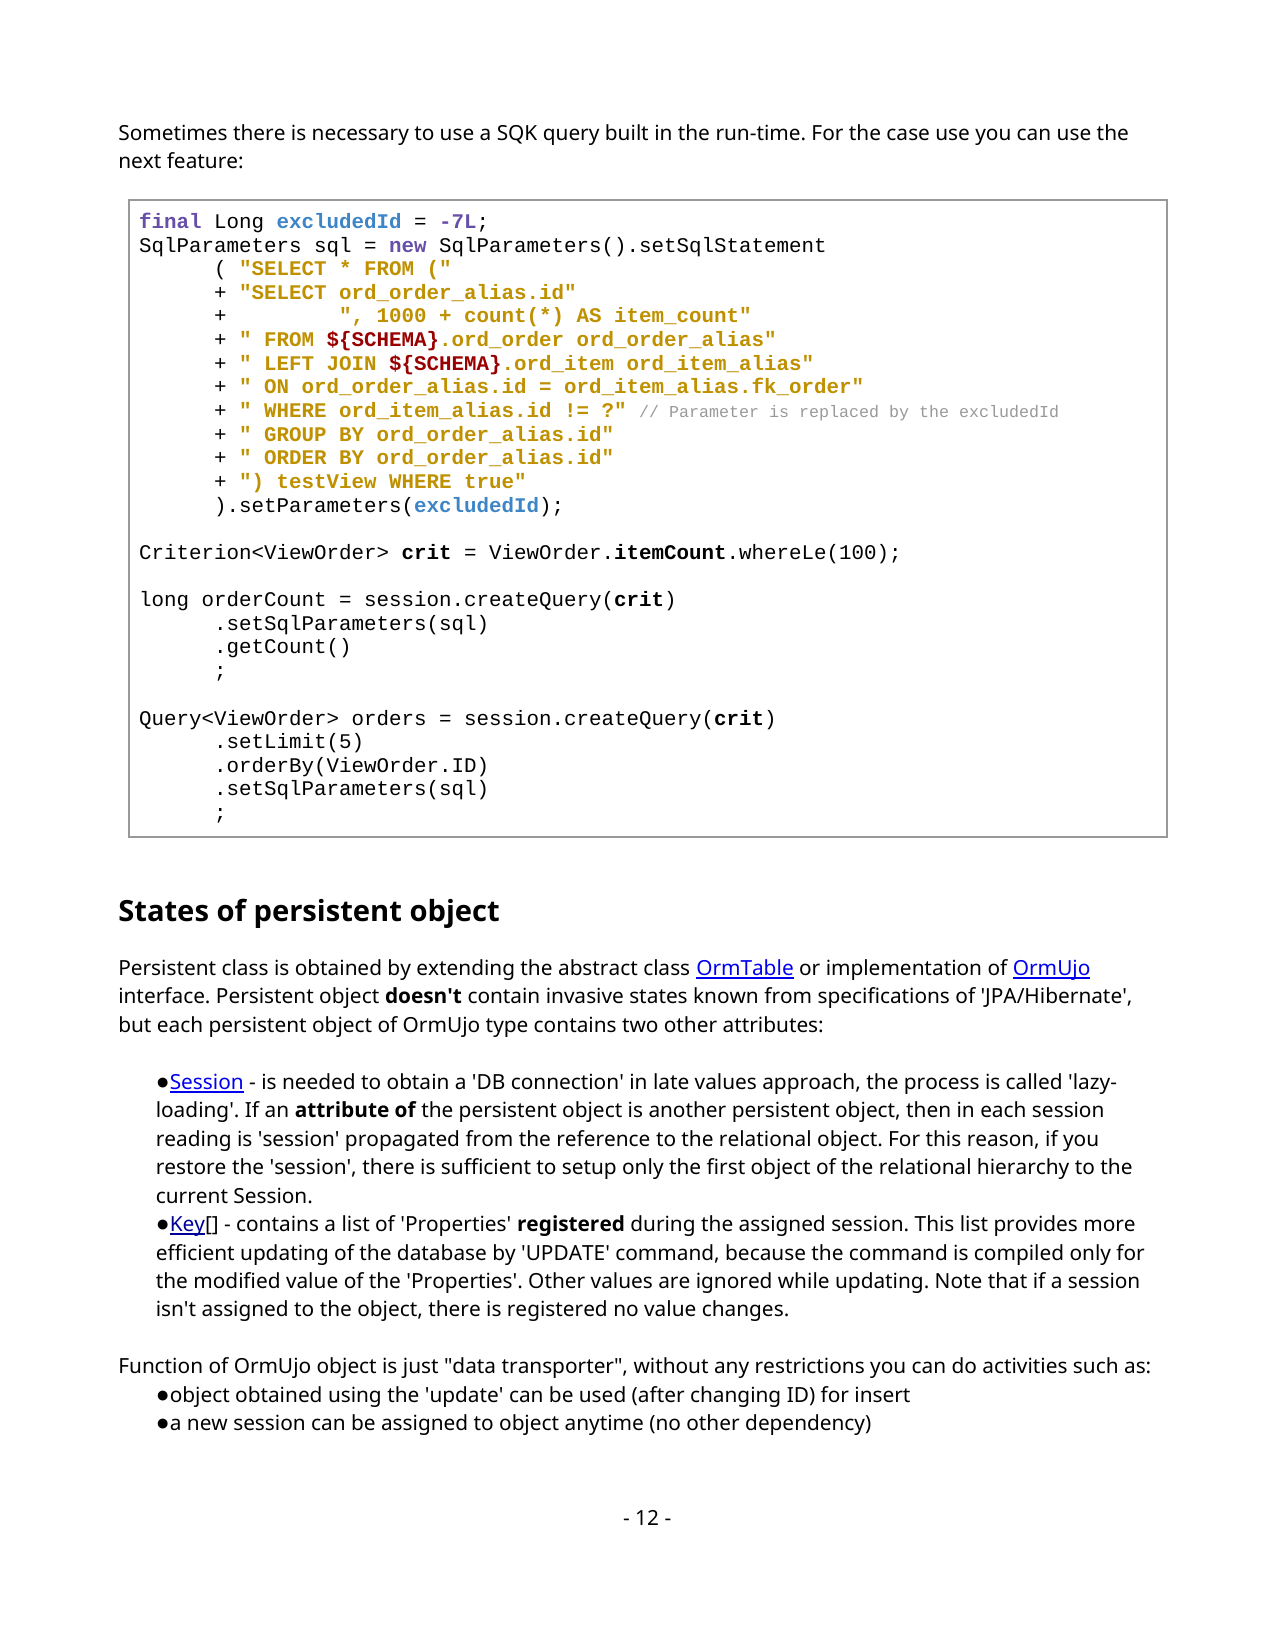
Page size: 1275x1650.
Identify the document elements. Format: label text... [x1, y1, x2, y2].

text Function of OrmUjo object is just "data transporter", without any restrictions you can do activities such as: [118, 1351, 1157, 1380]
list object obtained using the 'update' can be used (after changing ID) for insert [118, 1380, 1157, 1408]
list a new session can be assigned to object anytime (no other dependency) [118, 1408, 1157, 1437]
list Session - is needed to obtain a 'DB connection' in late values approach, the process is called 'lazy-loading'. If an attribute of the persistent object is another persistent object, then in each session reading is 'session' propagated from the reference to the relational object. For this reason, if you restore the 'session', there is sufficient to setup only the first object of the relational hierarchy to the current Session. [118, 1067, 1157, 1209]
text Sometimes there is necessary to use a SQK query built in the run-time. For the case use you can use the next feature: [118, 118, 1157, 175]
list Key[] - contains a list of 'Properties' registered during the assigned session. This list provides more efficient updating of the database by 'UPDATE' command, because the command is compiled only for the modified value of the 'Properties'. Other values are ignored while updating. Note that if a session isn't assigned to the object, there is registered no value changes. [118, 1209, 1157, 1323]
table_header final Long excludedId = -7L; SqlParameters sql = new SqlParameters().setSqlStatement ( "SELECT * FROM (" + "SELECT ord_order_alias.id" + ", 1000 + count(*) AS item_count" + " FROM ${SCHEMA}.ord_order ord_order_alias" + " LEFT JOIN ${SCHEMA}.ord_item ord_item_alias" + " ON ord_order_alias.id = ord_item_alias.fk_order" + " WHERE ord_item_alias.id != ?" // Parameter is replaced by the excludedId + " GROUP BY ord_order_alias.id" + " ORDER BY ord_order_alias.id" + ") testView WHERE true" ).setParameters(excludedId); Criterion<ViewOrder> crit = ViewOrder.itemCount.whereLe(100); long orderCount = session.createQuery(crit) .setSqlParameters(sql) .getCount() ; Query<ViewOrder> orders = session.createQuery(crit) .setLimit(5) .orderBy(ViewOrder.ID) .setSqlParameters(sql) ; [130, 201, 1166, 836]
text Persistent class is obtained by extending the abstract class OrmTable or implementation of OrmUjo interface. Persistent object doesn't contain invasive states known from specifications of 'JPA/Hibernate', but each persistent object of OrmUjo type contains two other attributes: [118, 953, 1157, 1038]
subtitle States of persistent object [118, 890, 1157, 930]
